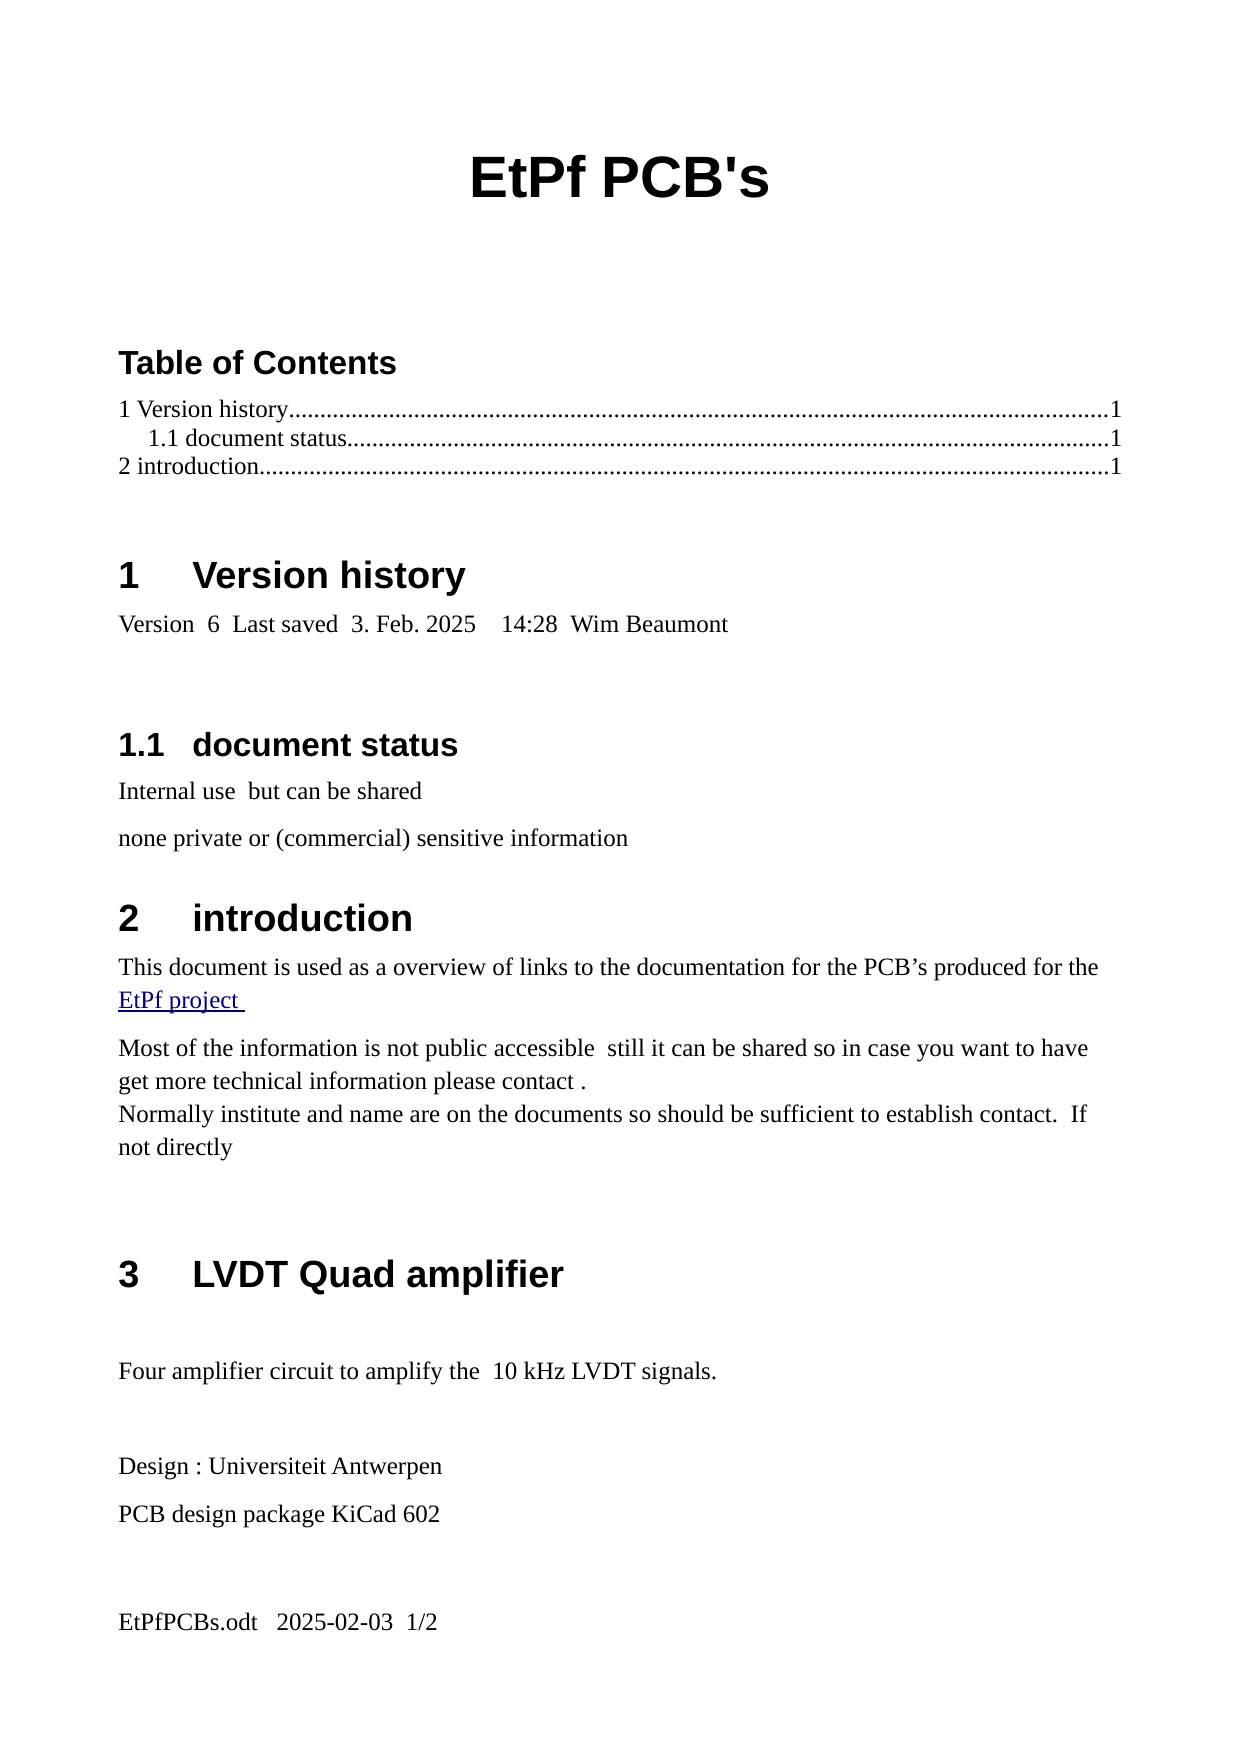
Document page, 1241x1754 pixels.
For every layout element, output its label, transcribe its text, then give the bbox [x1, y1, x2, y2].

text PCB design package KiCad 602 [118, 1499, 1122, 1527]
text 1.1 document status 1 [148, 423, 1122, 451]
text 2 introduction 1 [118, 451, 1122, 480]
text 1 Version history 1 [118, 394, 1122, 423]
text Most of the information is not public accessible still it can be shared so in case you want to have get more technical information please contact . Normally institute and name are on the documents so should be sufficient to establish contact. If not directly [118, 1033, 1122, 1161]
text Version 6 Last saved 3. Feb. 2025 14:28 Wim Beaumont [118, 609, 1122, 638]
text Internal use but can be shared [118, 776, 1122, 804]
text Design : Universiteit Antwerpen [118, 1451, 1122, 1480]
subtitle introduction [118, 896, 1122, 940]
subtitle Table of Contents [118, 343, 1122, 381]
text Four amplifier circuit to amplify the 10 kHz LVDT signals. [118, 1356, 1122, 1384]
subtitle Version history [118, 553, 1122, 596]
title EtPf PCB's [118, 143, 1122, 210]
text none private or (commercial) sensitive information [118, 823, 1122, 852]
text This document is used as a overview of links to the documentation for the PCB’s produced for the EtPf project [118, 952, 1122, 1014]
subtitle document status [118, 725, 1122, 763]
subtitle LVDT Quad amplifier [118, 1252, 1122, 1296]
